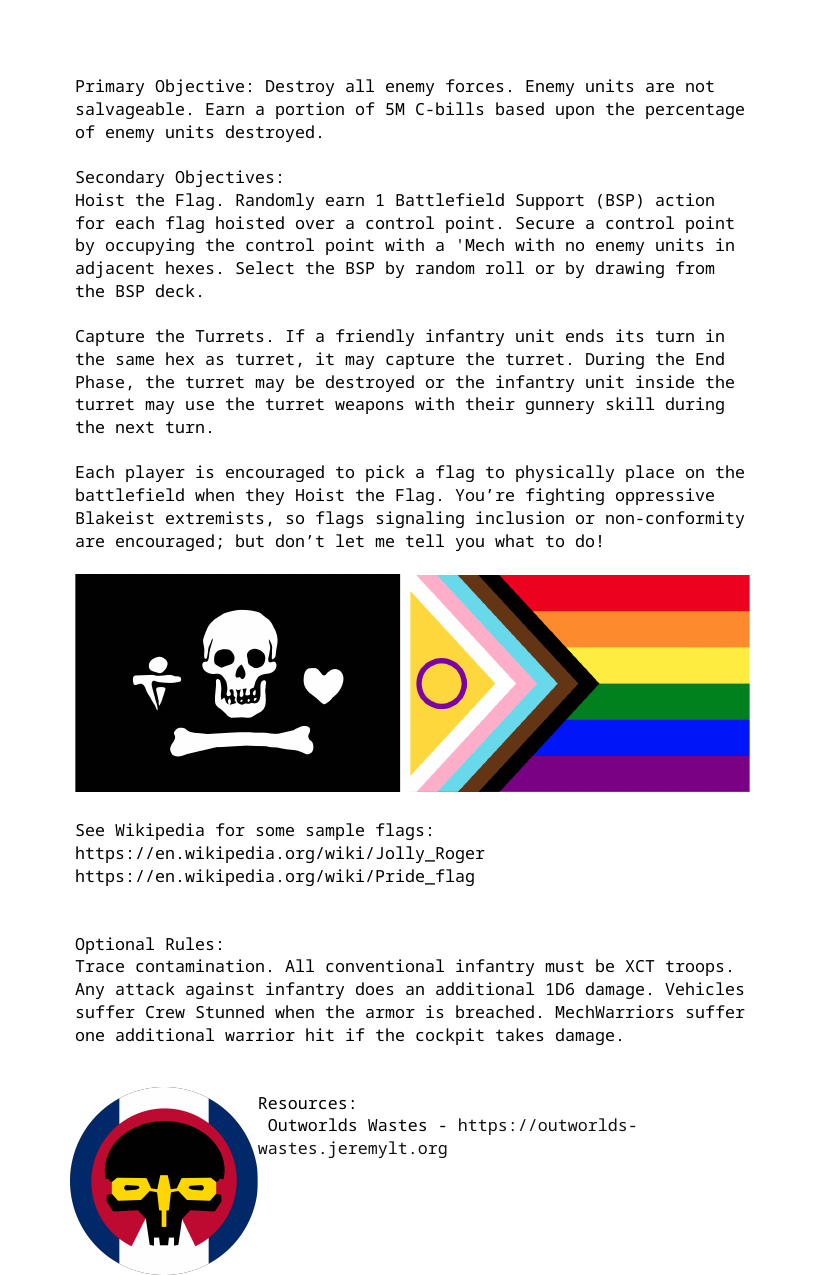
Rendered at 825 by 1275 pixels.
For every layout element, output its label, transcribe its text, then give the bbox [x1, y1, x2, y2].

text Secondary Objectives: Hoist the Flag. Randomly earn 1 Battlefield Support (BSP) action for each flag hoisted over a control point. Secure a control point by occupying the control point with a 'Mech with no enemy units in adjacent hexes. Select the BSP by random roll or by drawing from the BSP deck. [75, 166, 750, 302]
text Each player is encouraged to pick a flag to physically place on the battlefield when they Hoist the Flag. You’re fighting oppressive Blakeist extremists, so flags signaling inclusion or non-conformity are encouraged; but don’t let me tell you what to do! [75, 461, 750, 552]
text Primary Objective: Destroy all enemy forces. Enemy units are not salvageable. Earn a portion of 5M C-bills based upon the percentage of enemy units destroyed. [75, 75, 750, 166]
picture [70, 1087, 258, 1275]
text Resources: [258, 1091, 750, 1114]
text Outworlds Wastes - https://outworlds-wastes.jeremylt.org [258, 1114, 750, 1159]
text Trace contamination. All conventional infantry must be XCT troops. Any attack against infantry does an additional 1D6 damage. Vehicles suffer Crew Stunned when the armor is breached. MechWarriors suffer one additional warrior hit if the cockpit takes damage. [75, 955, 750, 1046]
picture [75, 574, 401, 792]
text Capture the Turrets. If a friendly infantry unit ends its turn in the same hex as turret, it may capture the turret. During the End Phase, the turret may be destroyed or the infantry unit inside the turret may use the turret weapons with their gunnery skill during the next turn. [75, 325, 750, 438]
picture [410, 575, 750, 792]
text See Wikipedia for some sample flags: https://en.wikipedia.org/wiki/Jolly_Roger https://en.wikipedia.org/wiki/Pride_flag [75, 819, 750, 887]
text Optional Rules: [75, 932, 750, 955]
